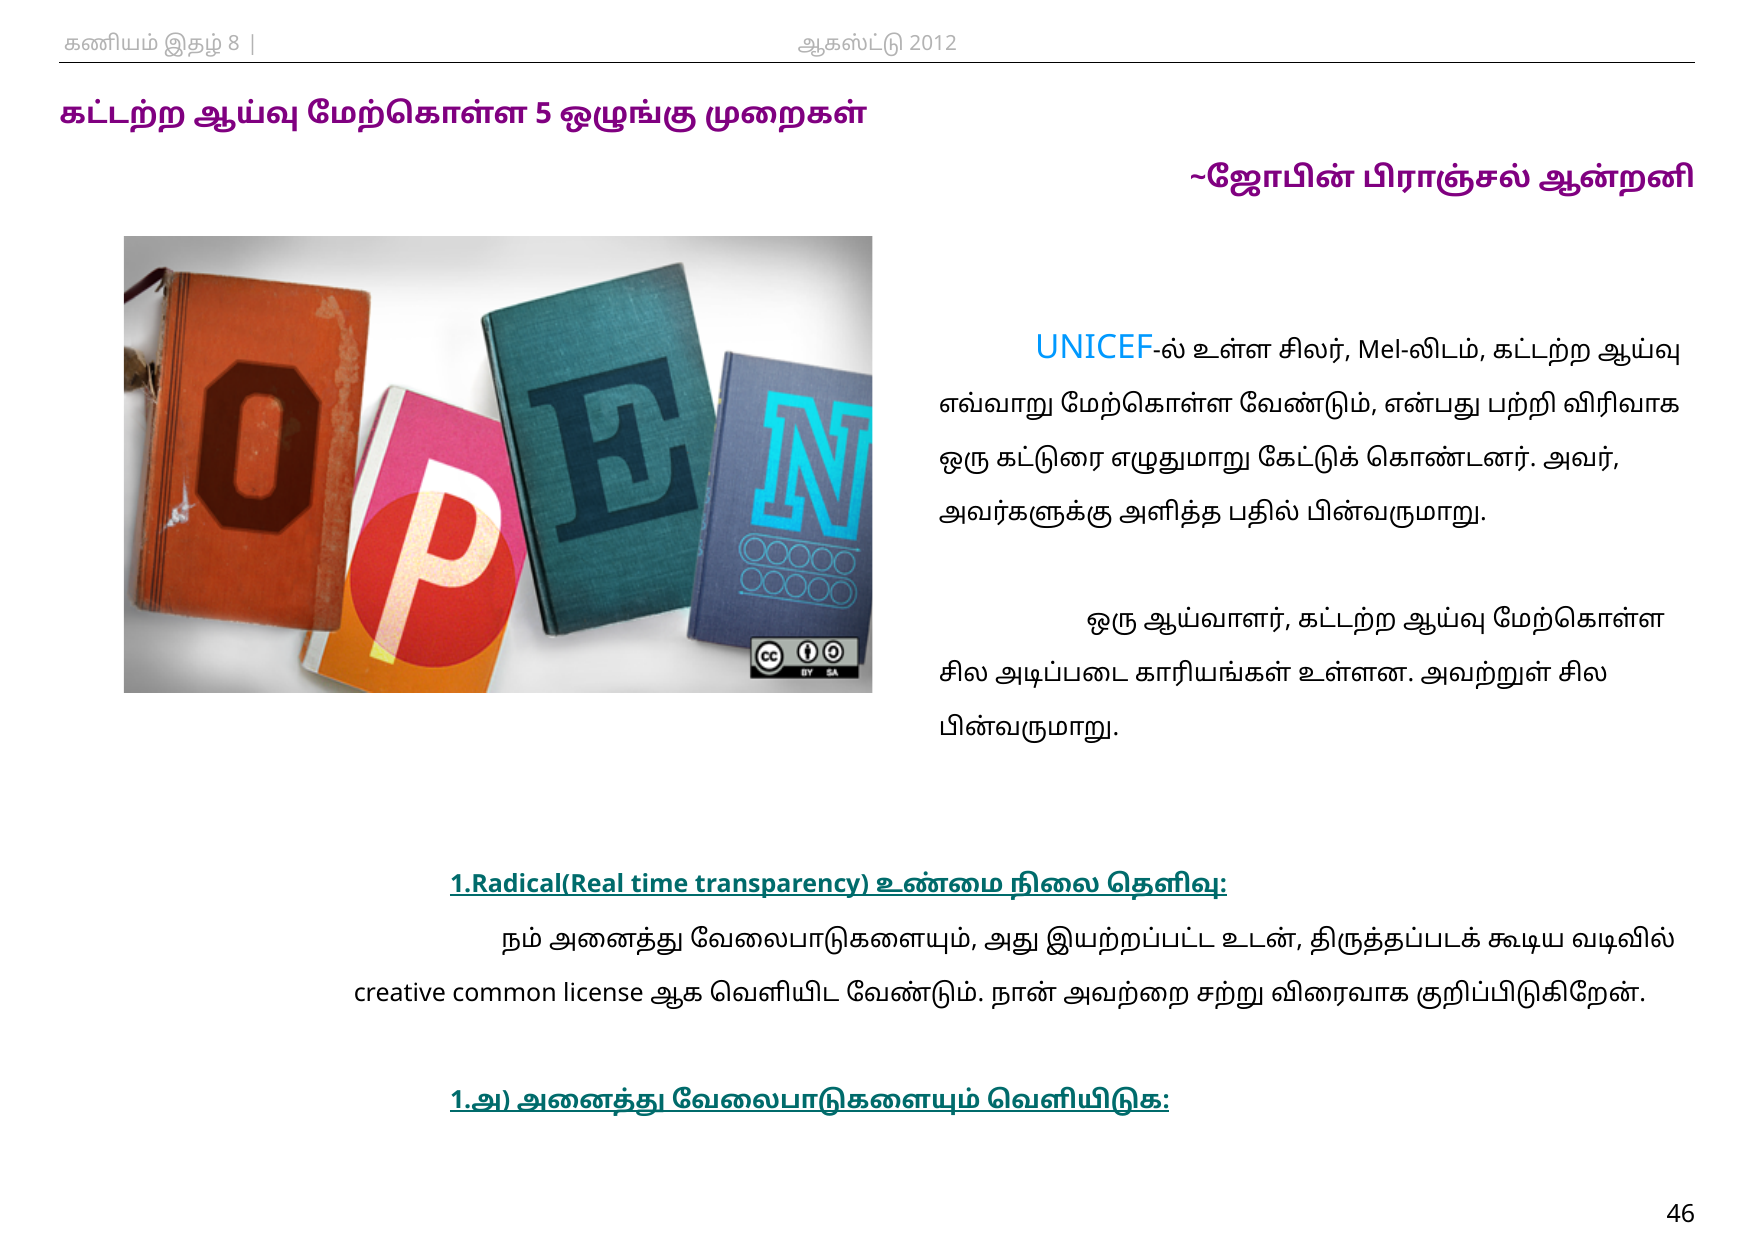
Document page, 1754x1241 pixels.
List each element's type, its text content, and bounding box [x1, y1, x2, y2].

text 1.அ) அனைத்து வேலைபாடுகளையும் வெளியிடுக: [353, 1081, 1695, 1118]
text நம் அனைத்து வேலைபாடுகளையும், அது இயற்றப்பட்ட உடன், திருத்தப்படக் கூடிய வடிவில் creative common license ஆக வெளியிட வேண்டும். நான் அவற்றை சற்று விரைவாக குறிப்பிடுகிறேன். [353, 921, 1695, 1012]
text UNICEF-ல் உள்ள சிலர், Mel-லிடம், கட்டற்ற ஆய்வு எவ்வாறு மேற்கொள்ள வேண்டும், என்பது பற்றி விரிவாக ஒரு கட்டுரை எழுதுமாறு கேட்டுக் கொண்டனர். அவர், அவர்களுக்கு அளித்த பதில் பின்வருமாறு. [938, 323, 1695, 531]
text ஒரு ஆய்வாளர், கட்டற்ற ஆய்வு மேற்கொள்ள சில அடிப்படை காரியங்கள் உள்ளன. அவற்றுள் சில பின்வருமாறு. [938, 600, 1695, 745]
picture [123, 236, 873, 693]
text கட்டற்ற ஆய்வு மேற்கொள்ள 5 ஒழுங்கு முறைகள் [59, 92, 1695, 135]
text 1.Radical(Real time transparency) உண்மை நிலை தெளிவு: [353, 866, 1695, 903]
text ~ஜோபின் பிராஞ்சல் ஆன்றனி [353, 156, 1695, 199]
